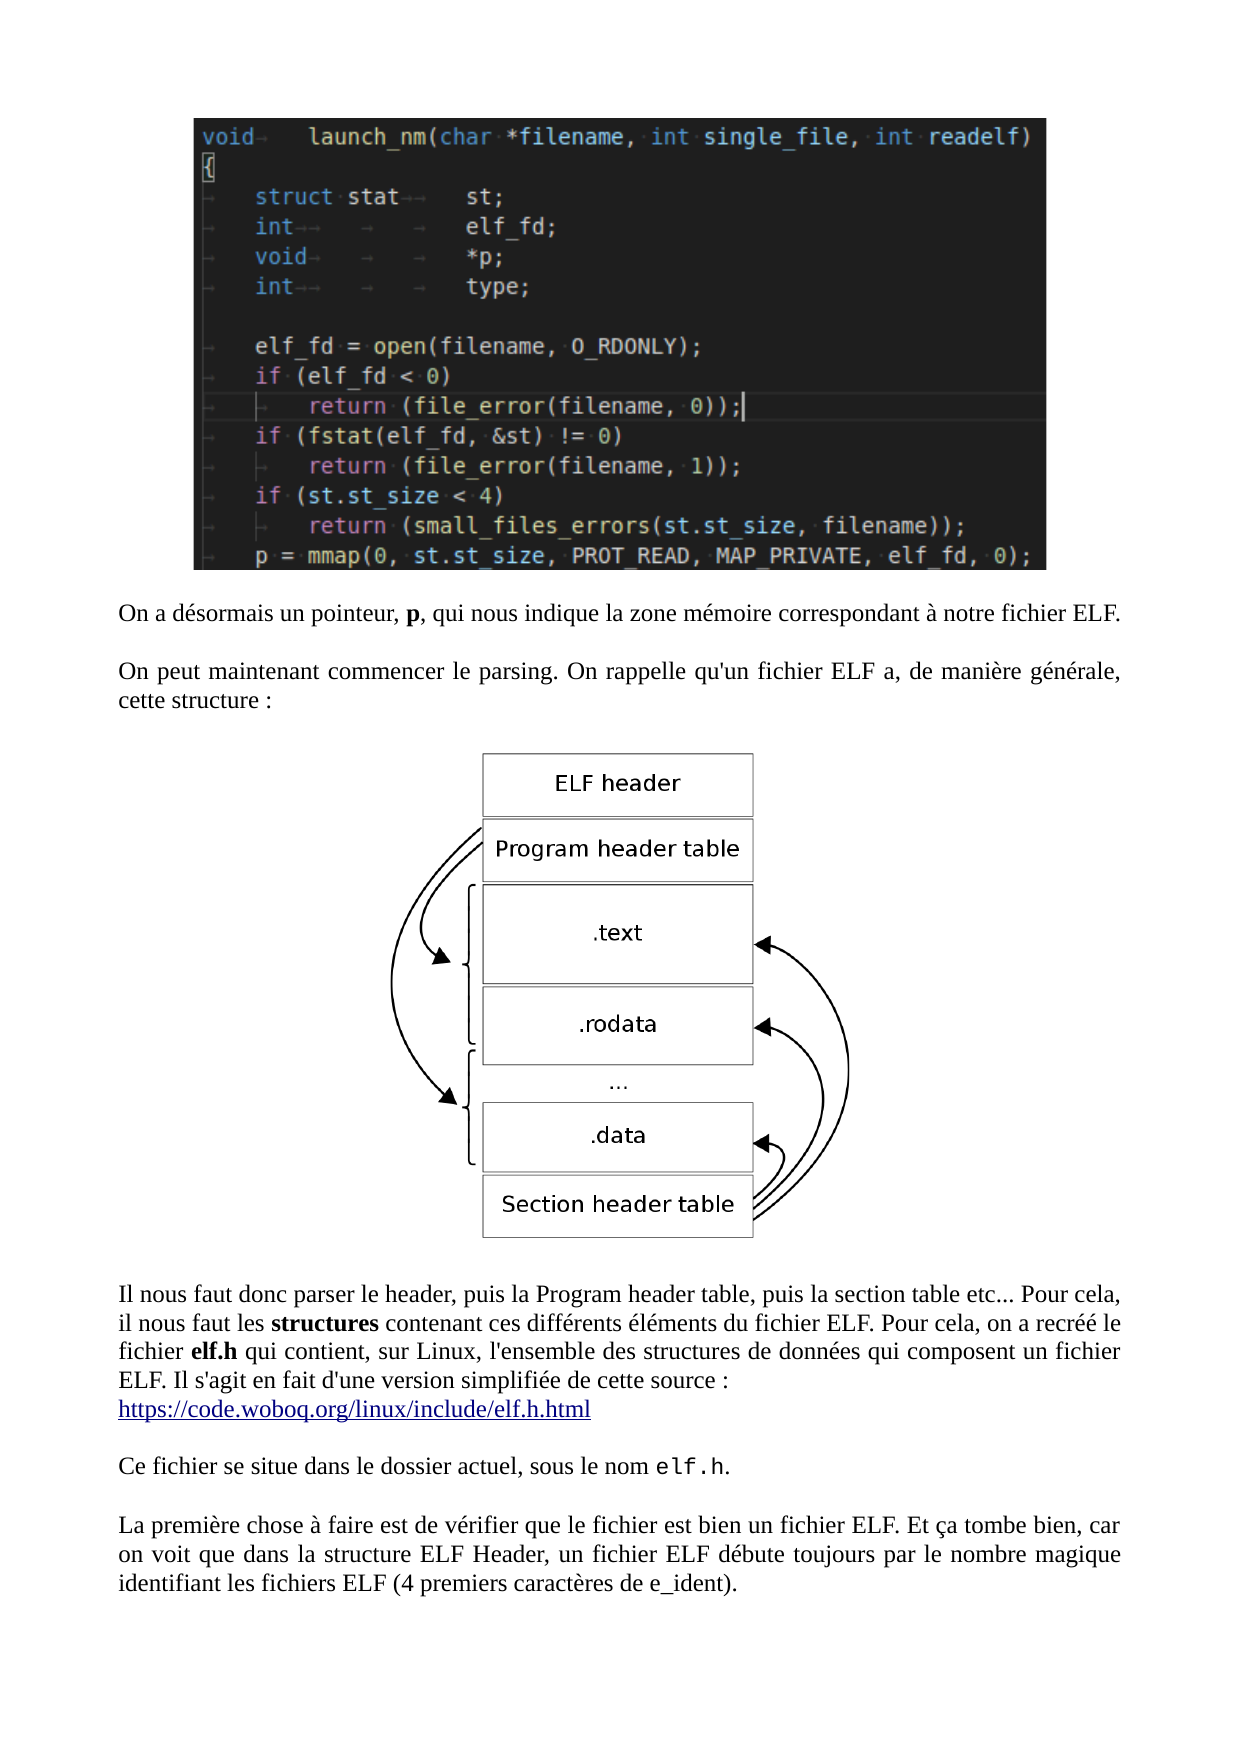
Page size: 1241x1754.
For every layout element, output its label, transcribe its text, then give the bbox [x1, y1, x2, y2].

text La première chose à faire est de vérifier que le fichier est bien un fichier ELF. Et ça tombe bien, car on voit que dans la structure ELF Header, un fichier ELF débute toujours par le nombre magique identifiant les fichiers ELF (4 premiers caractères de e_ident). [118, 1510, 1122, 1597]
text https://code.woboq.org/linux/include/elf.h.html [118, 1394, 1122, 1423]
text Ce fichier se situe dans le dossier actuel, sous le nom elf.h. [118, 1451, 1122, 1482]
text On a désormais un pointeur, p, qui nous indique la zone mémoire correspondant à notre fichier ELF. [118, 598, 1122, 627]
text Il nous faut donc parser le header, puis la Program header table, puis la section table etc... Pour cela, il nous faut les structures contenant ces différents éléments du fichier ELF. Pour cela, on a recréé le fichier elf.h qui contient, sur Linux, l'ensemble des structures de données qui composent un fichier ELF. Il s'agit en fait d'une version simplifiée de cette source : [118, 1279, 1122, 1394]
text On peut maintenant commencer le parsing. On rappelle qu'un fichier ELF a, de manière générale, cette structure : [118, 656, 1122, 713]
picture [390, 742, 850, 1251]
